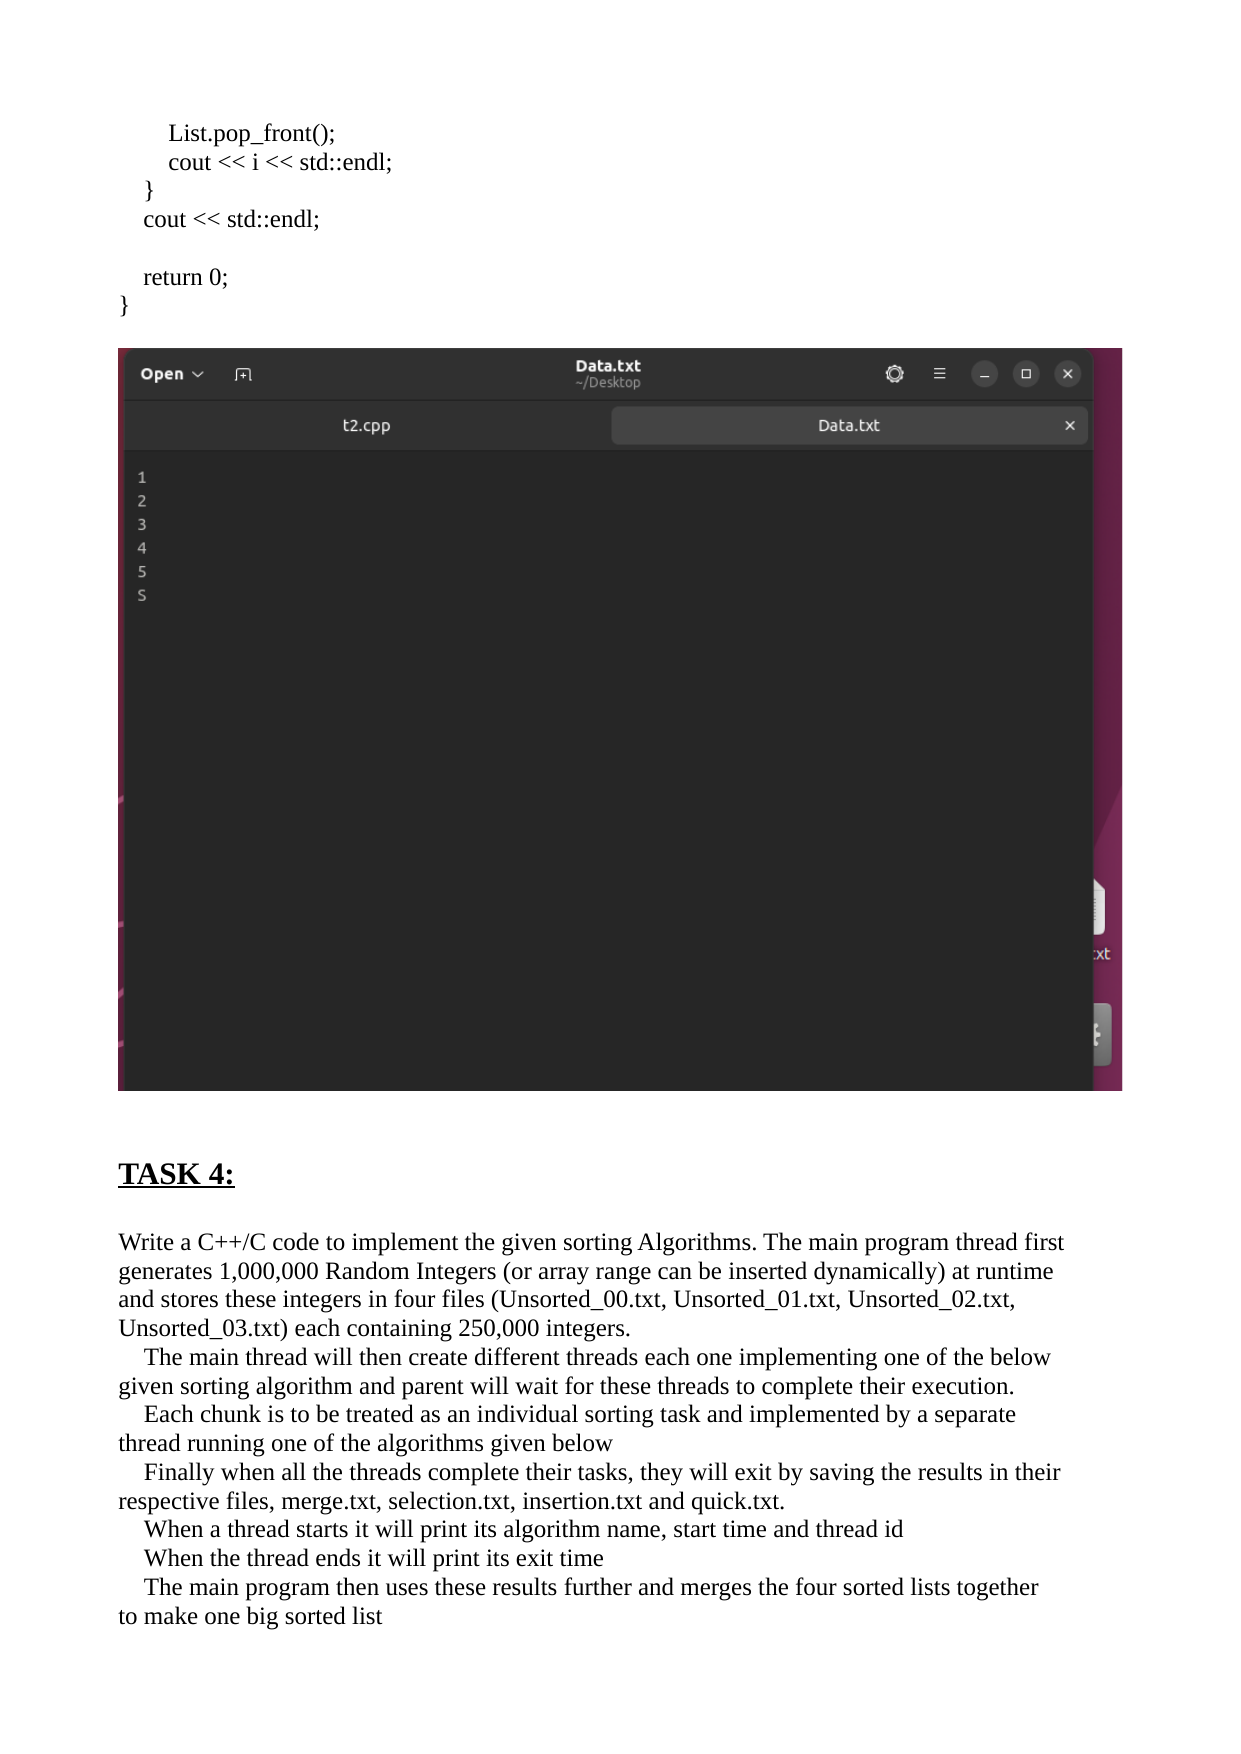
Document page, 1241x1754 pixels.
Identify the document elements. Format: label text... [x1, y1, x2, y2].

text and stores these integers in four files (Unsorted_00.txt, Unsorted_01.txt, Unsorted_02.txt, [118, 1284, 1122, 1313]
text Write a C++/C code to implement the given sorting Algorithms. The main program thread first [118, 1227, 1122, 1256]
text cout << i << std::endl; [118, 147, 1122, 176]
text  Each chunk is to be treated as an individual sorting task and implemented by a separate [118, 1399, 1122, 1428]
text thread running one of the algorithms given below [118, 1428, 1122, 1457]
text respective files, merge.txt, selection.txt, insertion.txt and quick.txt. [118, 1486, 1122, 1514]
text to make one big sorted list [118, 1601, 1122, 1629]
text } [118, 176, 1122, 204]
text return 0; [118, 262, 1122, 291]
text  When the thread ends it will print its exit time [118, 1543, 1122, 1572]
text generates 1,000,000 Random Integers (or array range can be inserted dynamically) at runtime [118, 1256, 1122, 1284]
text Unsorted_03.txt) each containing 250,000 integers. [118, 1313, 1122, 1342]
text  Finally when all the threads complete their tasks, they will exit by saving the results in their [118, 1457, 1122, 1486]
text  The main thread will then create different threads each one implementing one of the below [118, 1342, 1122, 1371]
text } [118, 291, 1122, 319]
text List.pop_front(); [118, 118, 1122, 147]
text  When a thread starts it will print its algorithm name, start time and thread id [118, 1514, 1122, 1543]
text cout << std::endl; [118, 204, 1122, 233]
text TASK 4: [118, 1155, 1122, 1191]
text  The main program then uses these results further and merges the four sorted lists together [118, 1572, 1122, 1601]
text given sorting algorithm and parent will wait for these threads to complete their execution. [118, 1371, 1122, 1399]
picture [118, 348, 1123, 1091]
